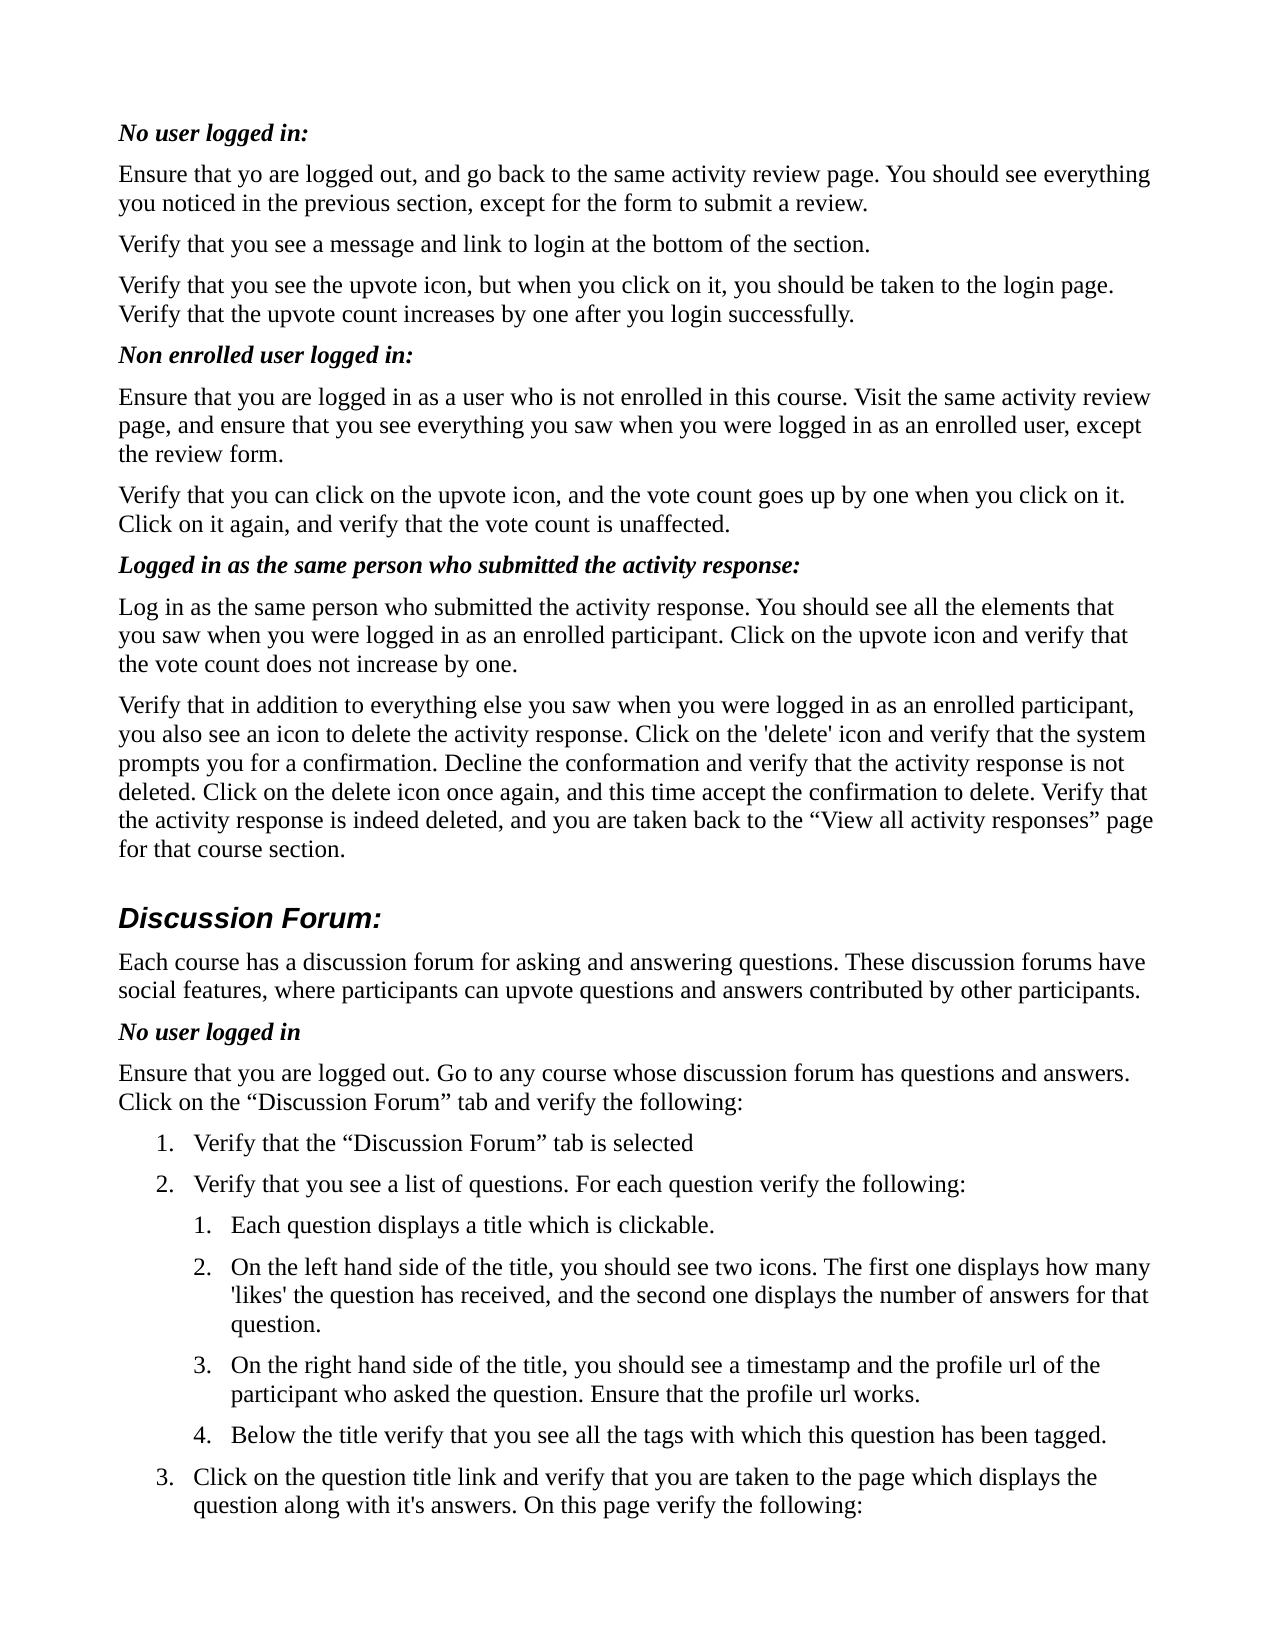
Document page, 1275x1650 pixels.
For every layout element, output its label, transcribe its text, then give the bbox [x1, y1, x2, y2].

text Verify that in addition to everything else you saw when you were logged in as an enrolled participant, you also see an icon to delete the activity response. Click on the 'delete' icon and verify that the system prompts you for a confirmation. Decline the conformation and verify that the activity response is not deleted. Click on the delete icon once again, and this time accept the confirmation to delete. Verify that the activity response is indeed deleted, and you are taken back to the “View all activity responses” page for that course section. [118, 691, 1157, 863]
list On the left hand side of the title, you should see two icons. The first one displays how many 'likes' the question has received, and the second one displays the number of answers for that question. [193, 1252, 1157, 1338]
subtitle Discussion Forum: [118, 901, 1157, 934]
text No user logged in [118, 1017, 1157, 1045]
list Click on the question title link and verify that you are taken to the page which displays the question along with it's answers. On this page verify the following: [156, 1462, 1157, 1519]
text Each course has a discussion forum for asking and answering questions. These discussion forums have social features, where participants can upvote questions and answers contributed by other participants. [118, 947, 1157, 1004]
text Ensure that yo are logged out, and go back to the same activity review page. You should see everything you noticed in the previous section, except for the form to submit a review. [118, 159, 1157, 217]
text Log in as the same person who submitted the activity response. You should see all the elements that you saw when you were logged in as an enrolled participant. Click on the upvote icon and verify that the vote count does not increase by one. [118, 592, 1157, 678]
text Verify that you see the upvote icon, but when you click on it, you should be taken to the login page. Verify that the upvote count increases by one after you login successfully. [118, 271, 1157, 328]
text Ensure that you are logged out. Go to any course whose discussion forum has questions and answers. Click on the “Discussion Forum” tab and verify the following: [118, 1058, 1157, 1115]
list On the right hand side of the title, you should see a timestamp and the profile url of the participant who asked the question. Ensure that the profile url works. [193, 1350, 1157, 1408]
list Verify that you see a list of questions. For each question verify the following: [156, 1169, 1157, 1198]
text Logged in as the same person who submitted the activity response: [118, 551, 1157, 579]
list Each question displays a title which is clickable. [193, 1210, 1157, 1239]
text Verify that you see a message and link to login at the bottom of the section. [118, 229, 1157, 258]
text No user logged in: [118, 118, 1157, 147]
text Ensure that you are logged in as a user who is not enrolled in this course. Visit the same activity review page, and ensure that you see everything you saw when you were logged in as an enrolled user, except the review form. [118, 382, 1157, 468]
text Non enrolled user logged in: [118, 341, 1157, 369]
list Verify that the “Discussion Forum” tab is selected [156, 1128, 1157, 1157]
list Below the title verify that you see all the tags with which this question has been tagged. [193, 1420, 1157, 1449]
text Verify that you can click on the upvote icon, and the vote count goes up by one when you click on it. Click on it again, and verify that the vote count is unaffected. [118, 481, 1157, 538]
